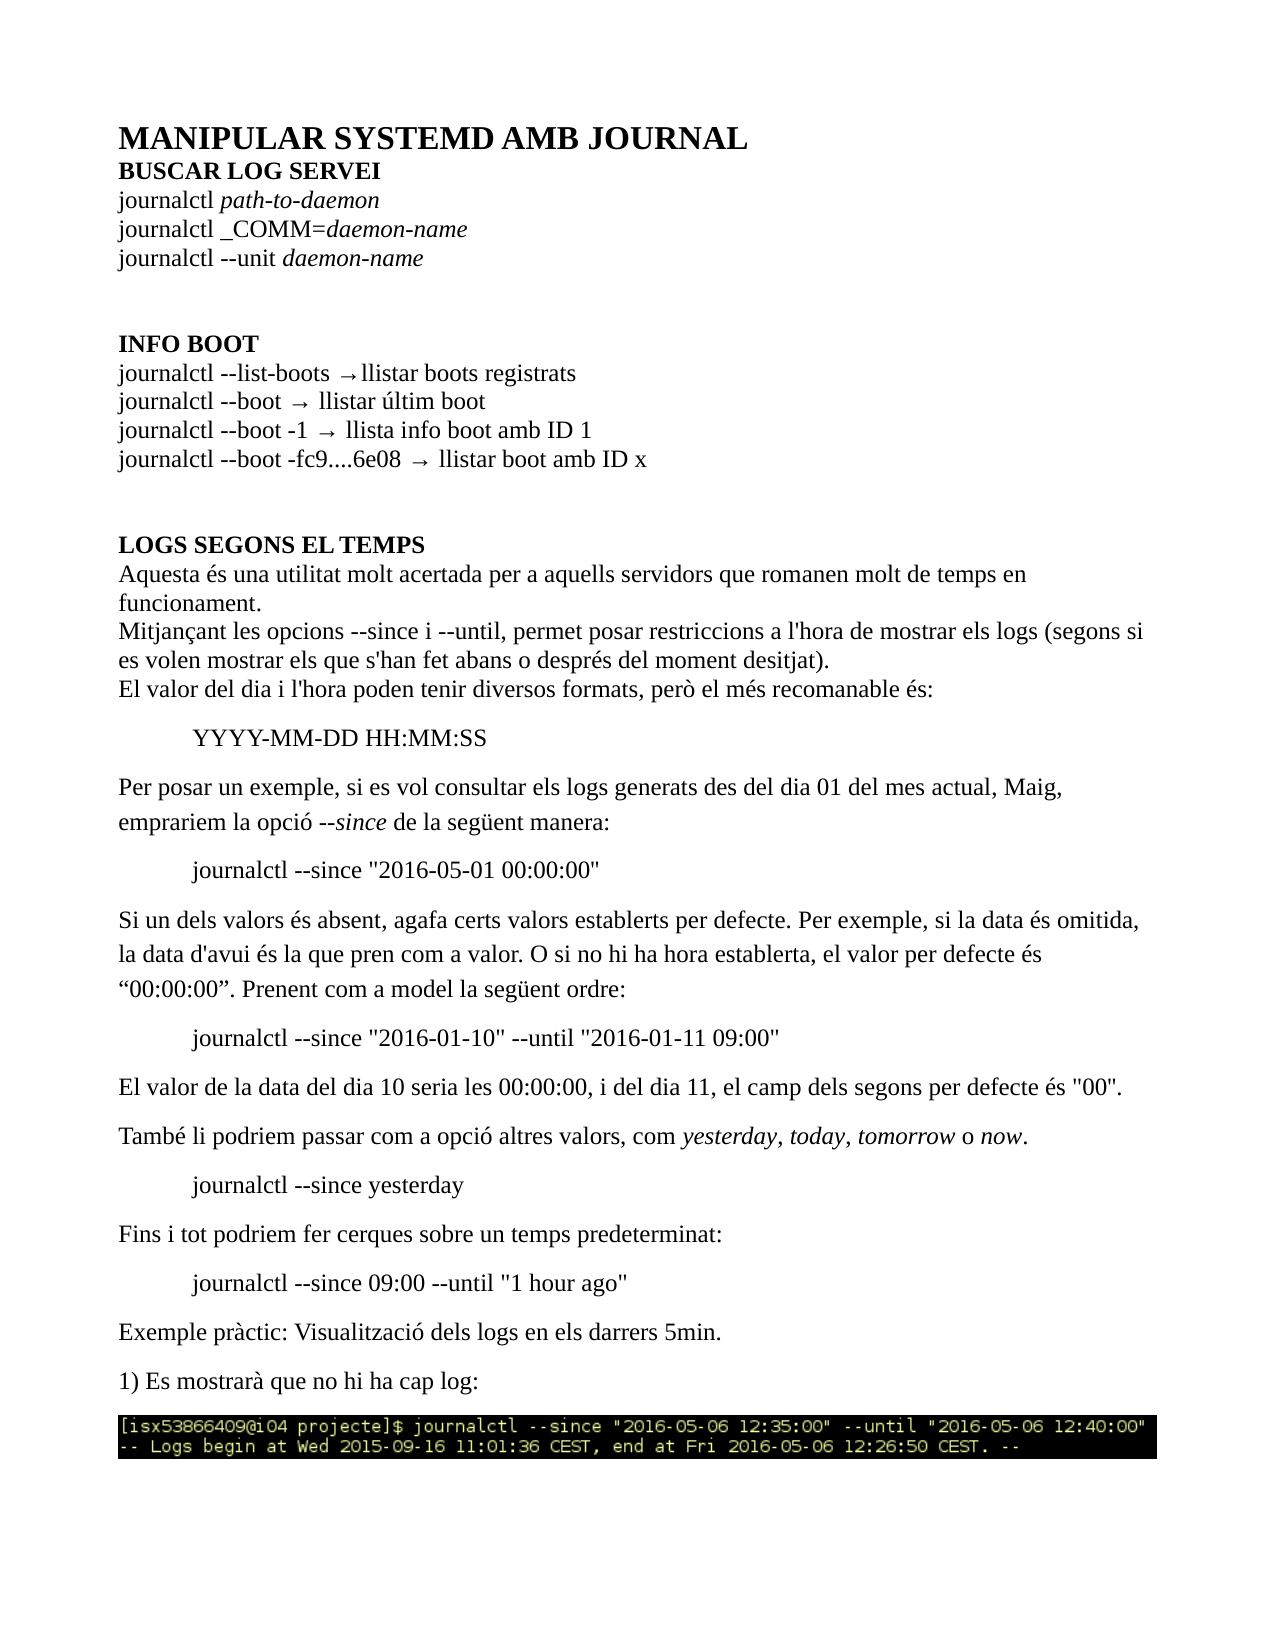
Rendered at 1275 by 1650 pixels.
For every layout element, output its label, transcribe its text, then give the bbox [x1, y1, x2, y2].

text journalctl --list-boots →llistar boots registrats [118, 358, 1157, 386]
text Si un dels valors és absent, agafa certs valors establerts per defecte. Per exemple, si la data és omitida, la data d'avui és la que pren com a valor. O si no hi ha hora establerta, el valor per defecte és “00:00:00”. Prenent com a model la següent ordre: [118, 905, 1157, 1002]
text Per posar un exemple, si es vol consultar els logs generats des del dia 01 del mes actual, Maig, emprariem la opció --since de la següent manera: [118, 772, 1157, 835]
text journalctl --boot → llistar últim boot [118, 386, 1157, 415]
text journalctl --since "2016-01-10" --until "2016-01-11 09:00" [118, 1023, 1157, 1051]
text journalctl --boot -fc9....6e08 → llistar boot amb ID x [118, 444, 1157, 473]
text Exemple pràctic: Visualització dels logs en els darrers 5min. [118, 1317, 1157, 1346]
text journalctl _COMM=daemon-name [118, 214, 1157, 243]
text journalctl --unit daemon-name [118, 243, 1157, 271]
text journalctl --since "2016-05-01 00:00:00'' [118, 856, 1157, 884]
text Mitjançant les opcions --since i --until, permet posar restriccions a l'hora de mostrar els logs (segons si es volen mostrar els que s'han fet abans o després del moment desitjat). [118, 616, 1157, 674]
text El valor de la data del dia 10 seria les 00:00:00, i del dia 11, el camp dels segons per defecte és "00''. [118, 1072, 1157, 1101]
text També li podriem passar com a opció altres valors, com yesterday, today, tomorrow o now. [118, 1121, 1157, 1149]
text YYYY-MM-DD HH:MM:SS [118, 723, 1157, 752]
text LOGS SEGONS EL TEMPS [118, 530, 1157, 559]
text BUSCAR LOG SERVEI [118, 156, 1157, 185]
text El valor del dia i l'hora poden tenir diversos formats, però el més recomanable és: [118, 674, 1157, 703]
text journalctl --since 09:00 --until "1 hour ago" [118, 1268, 1157, 1297]
picture [118, 1415, 1157, 1459]
text 1) Es mostrarà que no hi ha cap log: [118, 1366, 1157, 1395]
text INFO BOOT [118, 329, 1157, 358]
text journalctl path-to-daemon [118, 185, 1157, 214]
text journalctl --boot -1 → llista info boot amb ID 1 [118, 415, 1157, 444]
text Aquesta és una utilitat molt acertada per a aquells servidors que romanen molt de temps en funcionament. [118, 559, 1157, 616]
text MANIPULAR SYSTEMD AMB JOURNAL [118, 118, 1157, 156]
text Fins i tot podriem fer cerques sobre un temps predeterminat: [118, 1219, 1157, 1248]
text journalctl --since yesterday [118, 1170, 1157, 1199]
